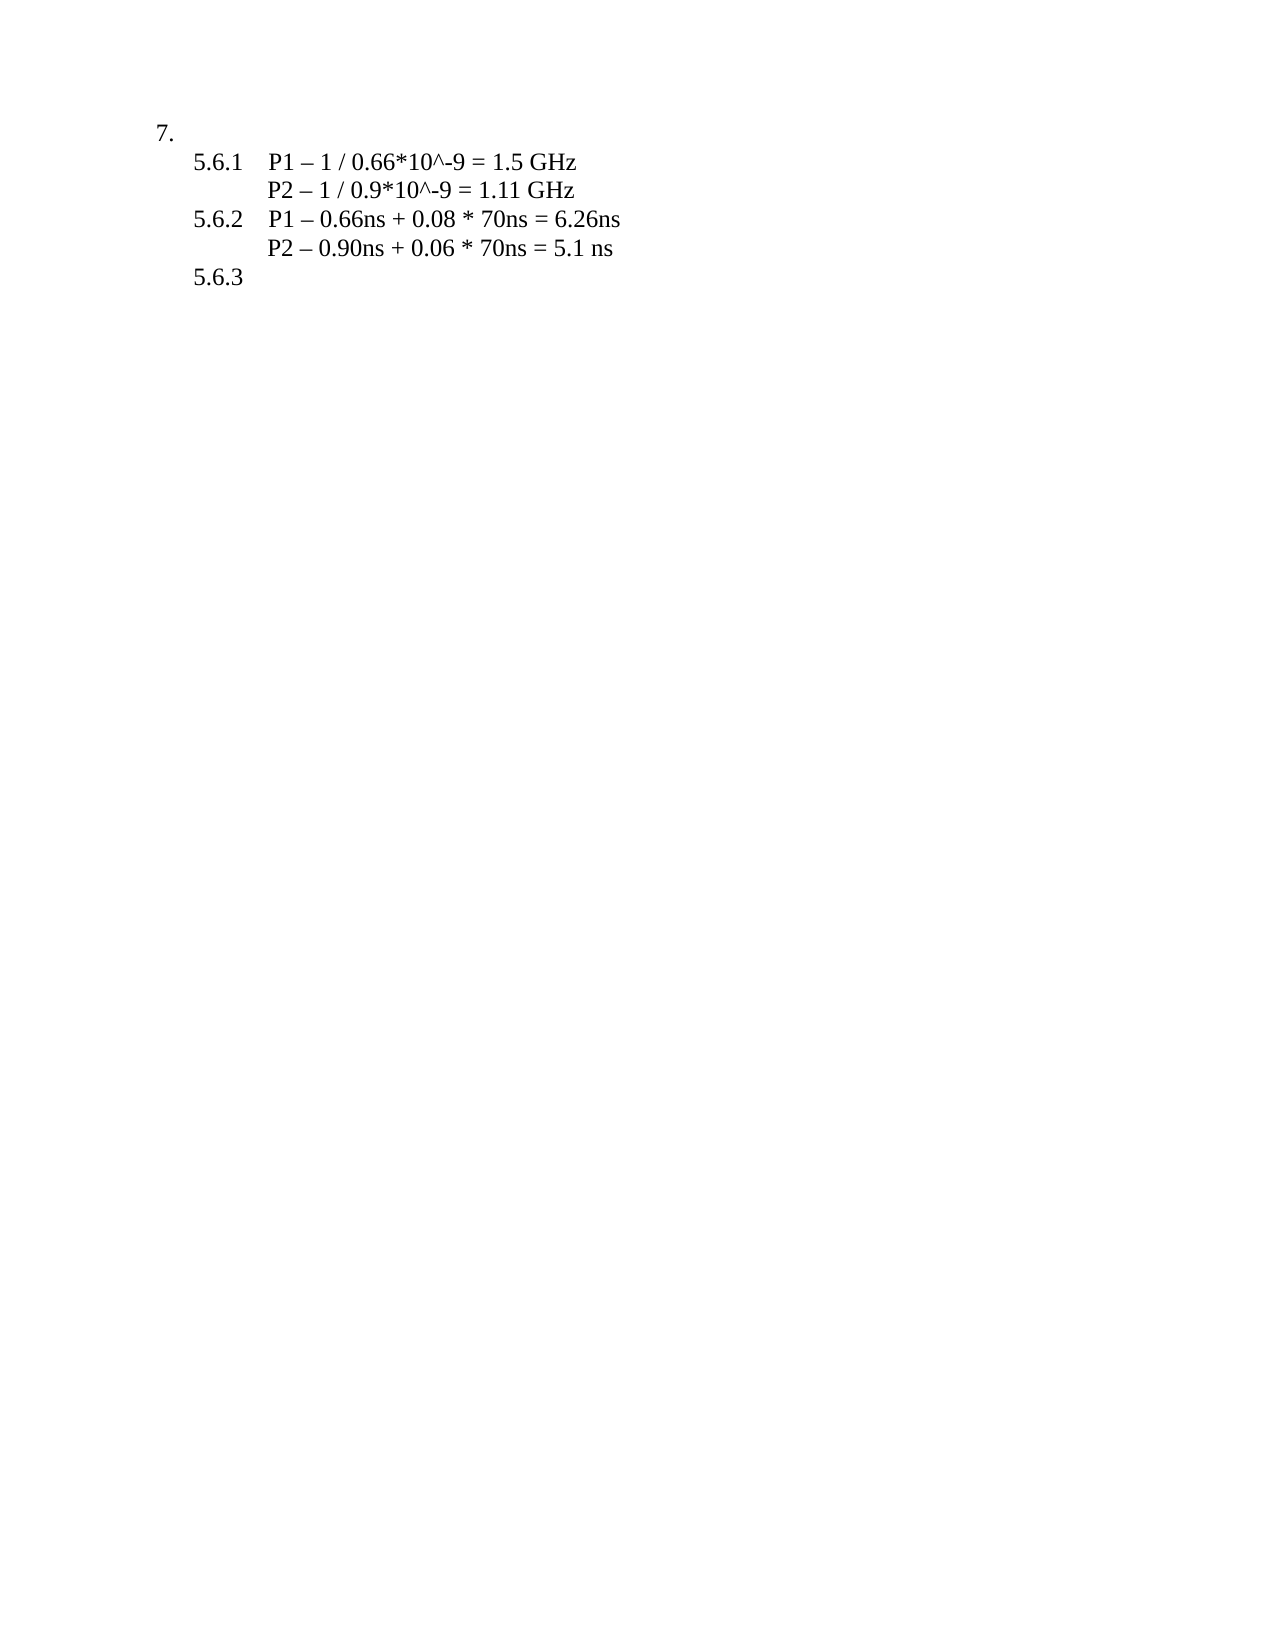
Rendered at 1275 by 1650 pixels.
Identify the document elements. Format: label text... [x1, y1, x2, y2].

list 5.6.1 P1 – 1 / 0.66*10^-9 = 1.5 GHz P2 – 1 / 0.9*10^-9 = 1.11 GHz 5.6.2 P1 – 0.66ns + 0.08 * 70ns = 6.26ns P2 – 0.90ns + 0.06 * 70ns = 5.1 ns 5.6.3 [156, 118, 1157, 291]
